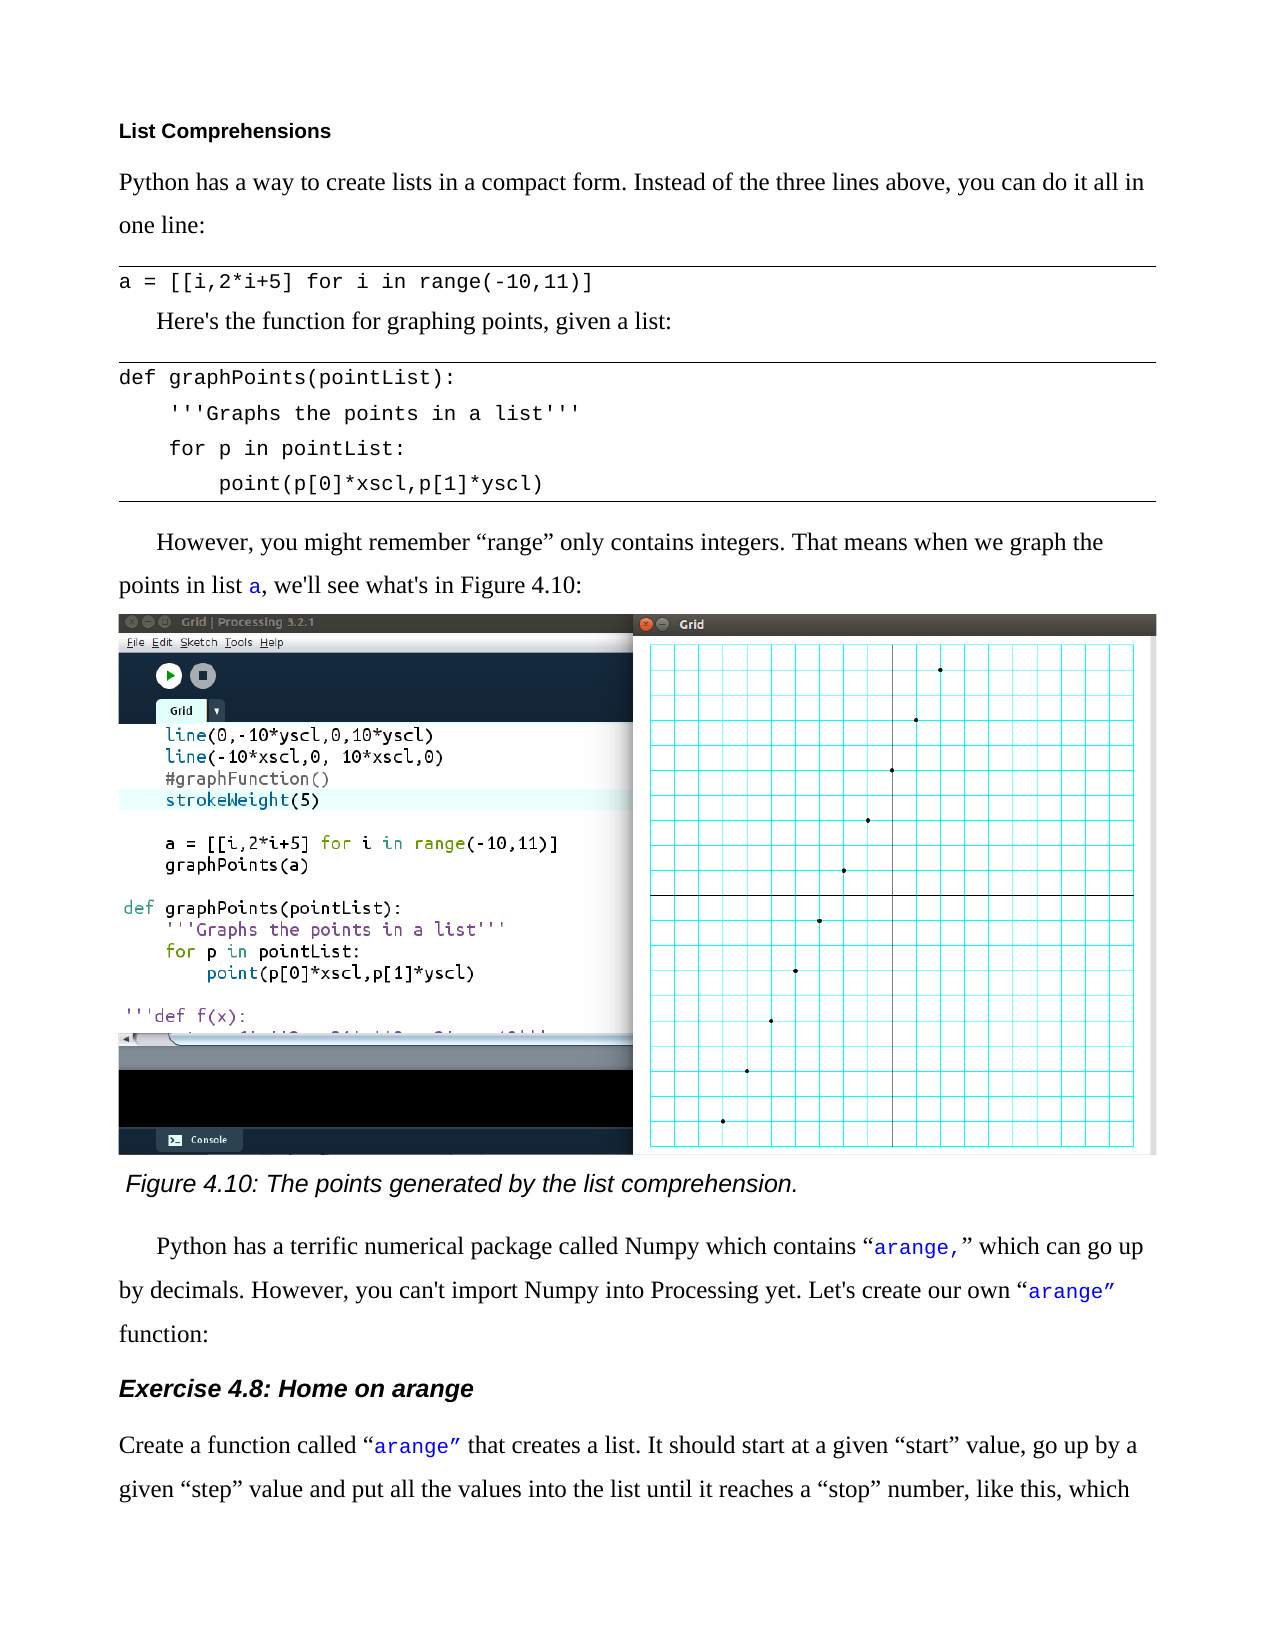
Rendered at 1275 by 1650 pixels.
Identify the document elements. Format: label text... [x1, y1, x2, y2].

text However, you might remember “range” only contains integers. That means when we graph the points in list a, we'll see what's in Figure 4.10: [118, 527, 1156, 599]
text point(p[0]*xscl,p[1]*yscl) [118, 473, 1156, 502]
text def graphPoints(pointList): [118, 363, 1156, 391]
text Python has a terrific numerical package called Numpy which contains “arange,” which can go up by decimals. However, you can't import Numpy into Processing yet. Let's create our own “arange” function: [118, 1231, 1156, 1347]
text Python has a way to create lists in a compact form. Instead of the three lines above, you can do it all in one line: [118, 167, 1156, 239]
text Figure 4.10: The points generated by the list comprehension. [118, 1155, 1156, 1198]
text a = [[i,2*i+5] for i in range(-10,11)] [118, 267, 1156, 294]
text Create a function called “arange” that creates a list. It should start at a given “start” value, go up by a given “step” value and put all the values into the list until it reaches a “stop” number, like this, which [118, 1430, 1156, 1503]
text List Comprehensions [118, 118, 1156, 142]
text Here's the function for graphing points, given a list: [118, 306, 1156, 335]
text '''Graphs the points in a list''' [118, 403, 1156, 426]
picture [118, 614, 1157, 1155]
text Exercise 4.8: Home on arange [118, 1374, 1156, 1403]
text for p in pointList: [118, 438, 1156, 462]
